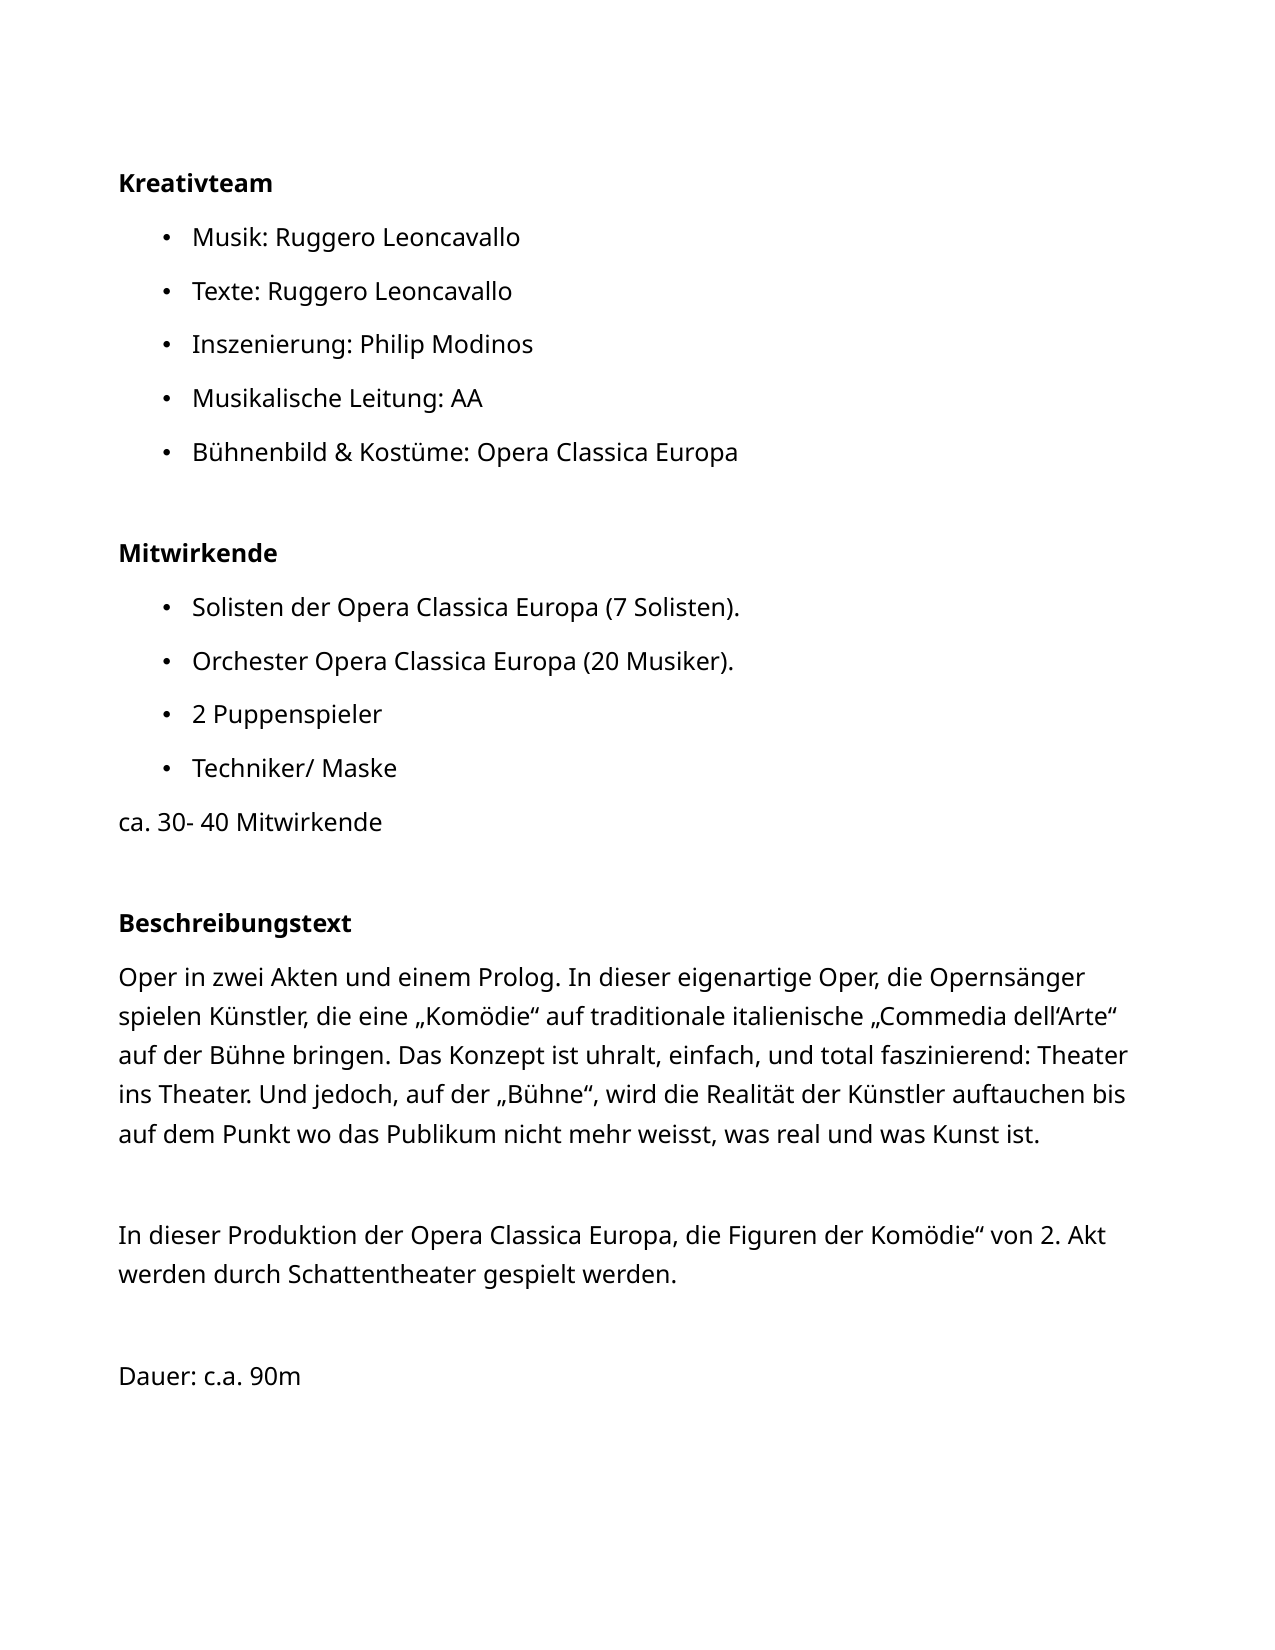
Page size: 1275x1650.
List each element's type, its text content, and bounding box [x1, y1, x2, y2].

text In dieser Produktion der Opera Classica Europa, die Figuren der Komödie“ von 2. Akt werden durch Schattentheater gespielt werden. [118, 1218, 1157, 1291]
list Musikalische Leitung: AA [162, 381, 1157, 415]
text Oper in zwei Akten und einem Prolog. In dieser eigenartige Oper, die Opernsänger spielen Künstler, die eine „Komödie“ auf traditionale italienische „Commedia dell‘Arte“ auf der Bühne bringen. Das Konzept ist uhralt, einfach, und total faszinierend: Theater ins Theater. Und jedoch, auf der „Bühne“, wird die Realität der Künstler auftauchen bis auf dem Punkt wo das Publikum nicht mehr weisst, was real und was Kunst ist. [118, 960, 1157, 1150]
list Bühnenbild & Kostüme: Opera Classica Europa [162, 434, 1157, 468]
list Musik: Ruggero Leoncavallo [162, 219, 1157, 253]
list Inszenierung: Philip Modinos [162, 327, 1157, 361]
list Techniker/ Maske [162, 751, 1157, 785]
text Mitwirkende [118, 536, 1157, 570]
text Dauer: c.a. 90m [118, 1358, 1157, 1392]
text ca. 30- 40 Mitwirkende [118, 804, 1157, 839]
list Texte: Ruggero Leoncavallo [162, 273, 1157, 307]
list 2 Puppenspieler [162, 697, 1157, 731]
list Solisten der Opera Classica Europa (7 Solisten). [162, 589, 1157, 624]
text Beschreibungstext [118, 906, 1157, 940]
list Orchester Opera Classica Europa (20 Musiker). [162, 643, 1157, 677]
text Kreativteam [118, 166, 1157, 200]
